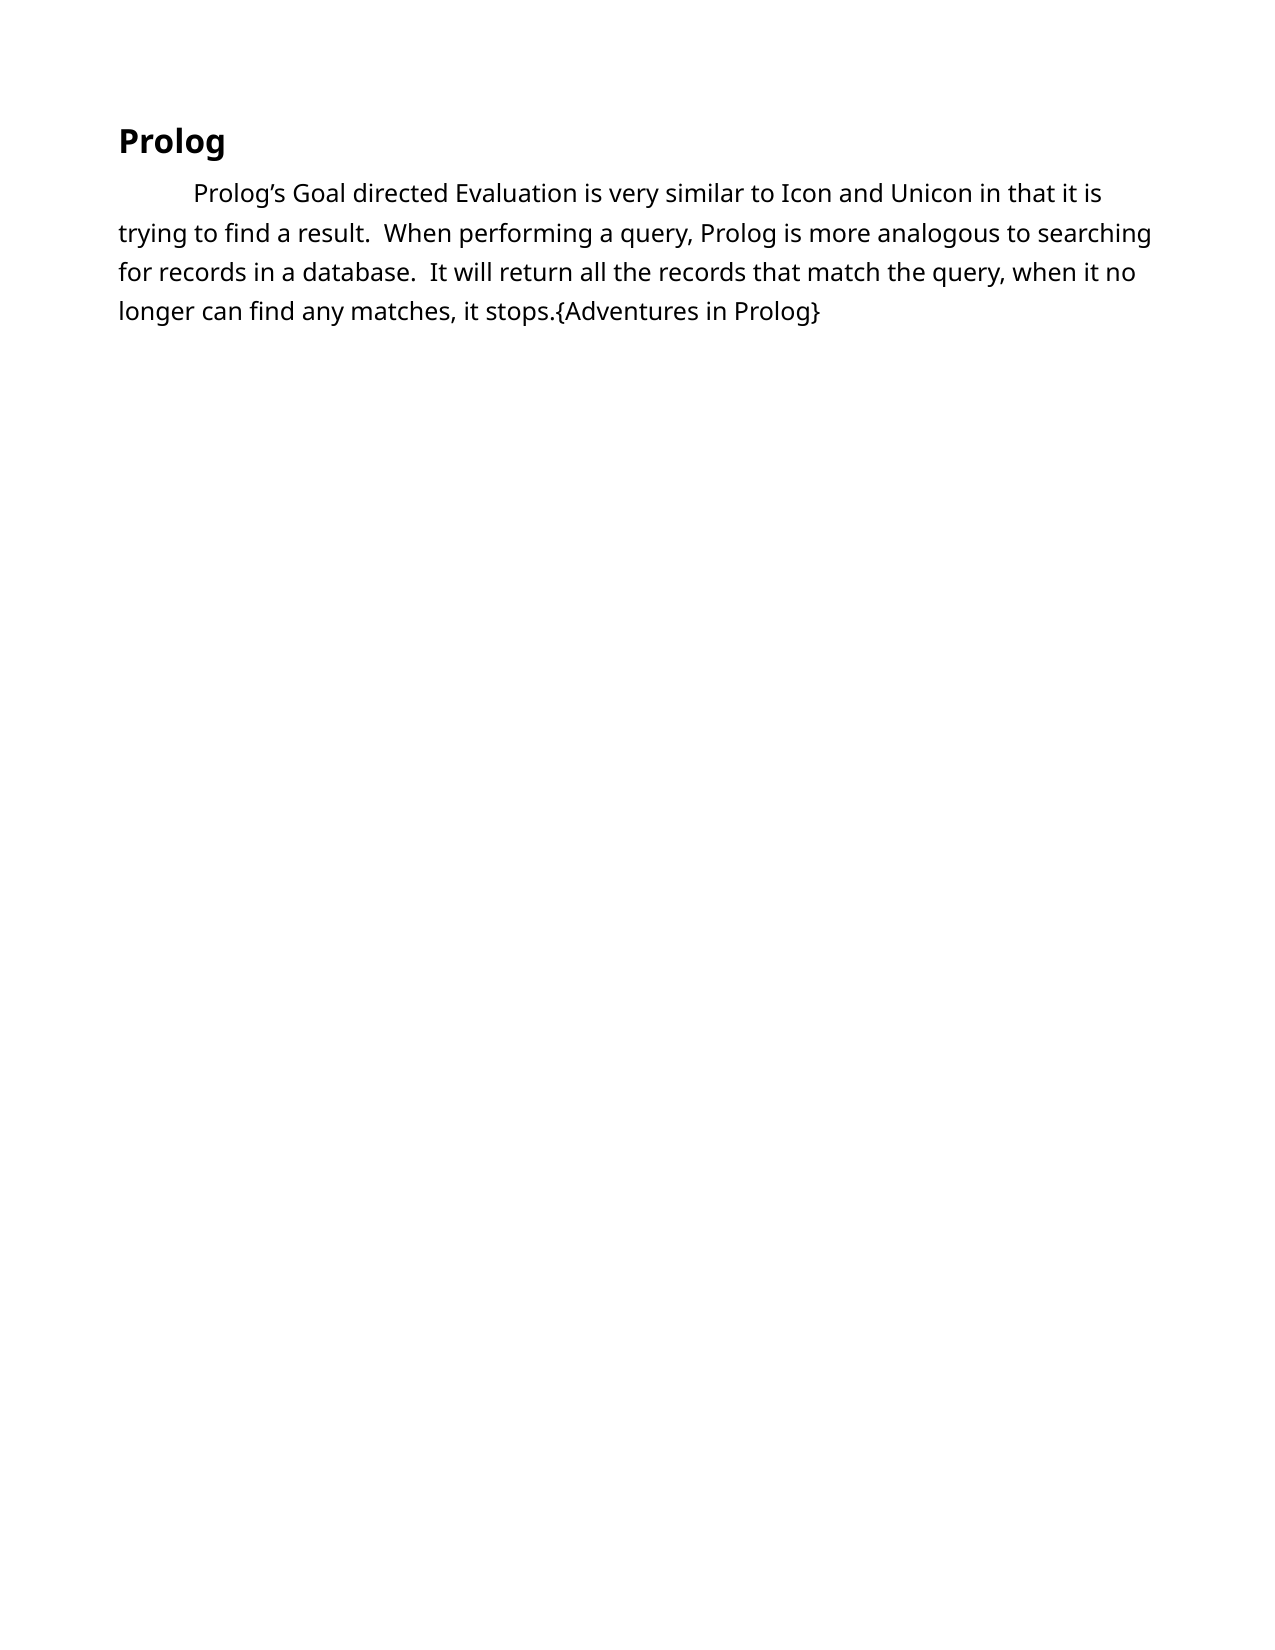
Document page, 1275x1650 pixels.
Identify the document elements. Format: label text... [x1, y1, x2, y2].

text Prolog’s Goal directed Evaluation is very similar to Icon and Unicon in that it is trying to find a result. When performing a query, Prolog is more analogous to searching for records in a database. It will return all the records that match the query, when it no longer can find any matches, it stops.{Adventures in Prolog} [118, 176, 1157, 328]
subtitle Prolog [118, 118, 1157, 163]
